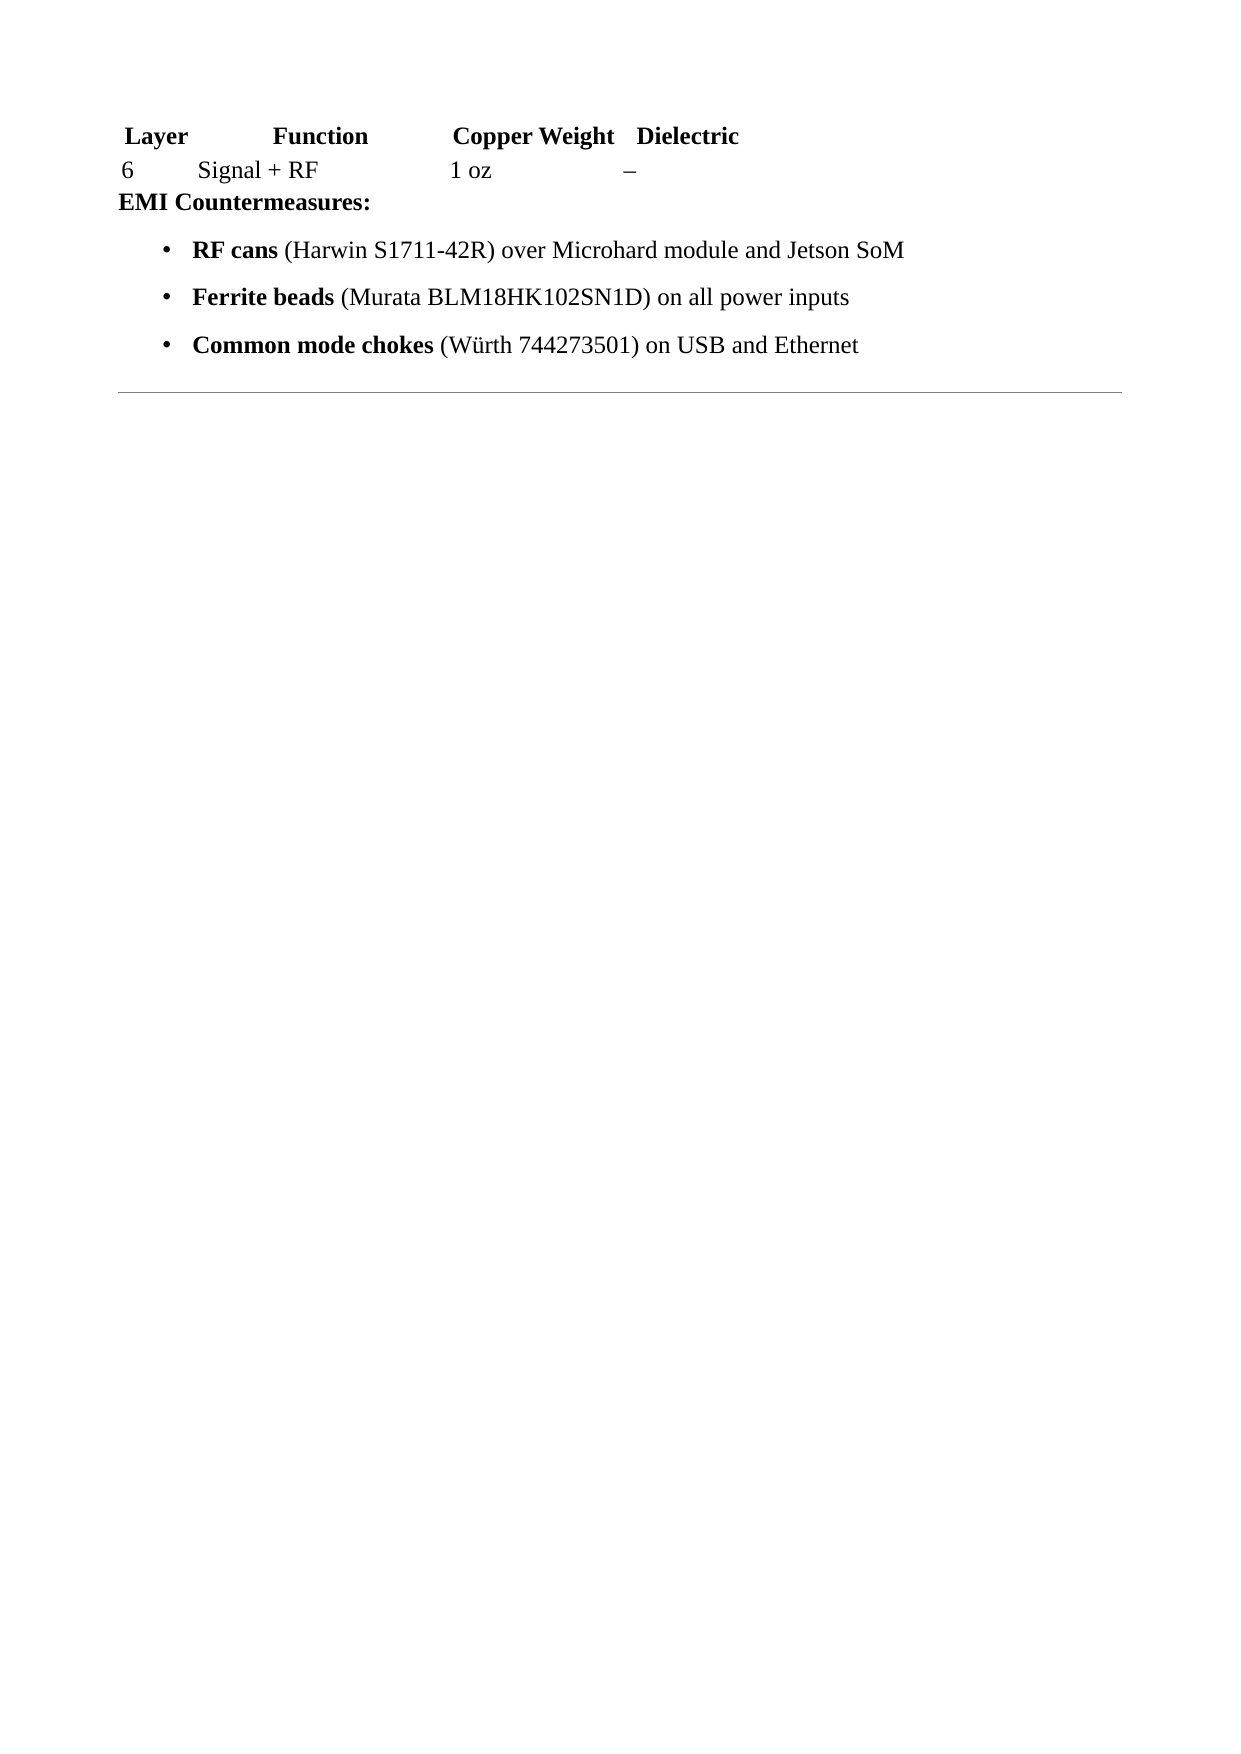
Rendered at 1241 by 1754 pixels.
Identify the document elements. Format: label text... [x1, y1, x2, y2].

table_cell 1 oz [446, 153, 620, 187]
table_header Dielectric [620, 118, 755, 153]
table_header Layer [118, 118, 194, 153]
table_cell 6 [118, 153, 194, 187]
text EMI Countermeasures: [118, 187, 1122, 216]
list RF cans (Harwin S1711-42R) over Microhard module and Jetson SoM [162, 235, 1122, 264]
table_cell Signal + RF [195, 153, 446, 187]
table_cell – [620, 153, 755, 187]
table_header Function [195, 118, 446, 153]
list Common mode chokes (Würth 744273501) on USB and Ethernet [162, 330, 1122, 359]
list Ferrite beads (Murata BLM18HK102SN1D) on all power inputs [162, 282, 1122, 311]
table_header Copper Weight [446, 118, 620, 153]
